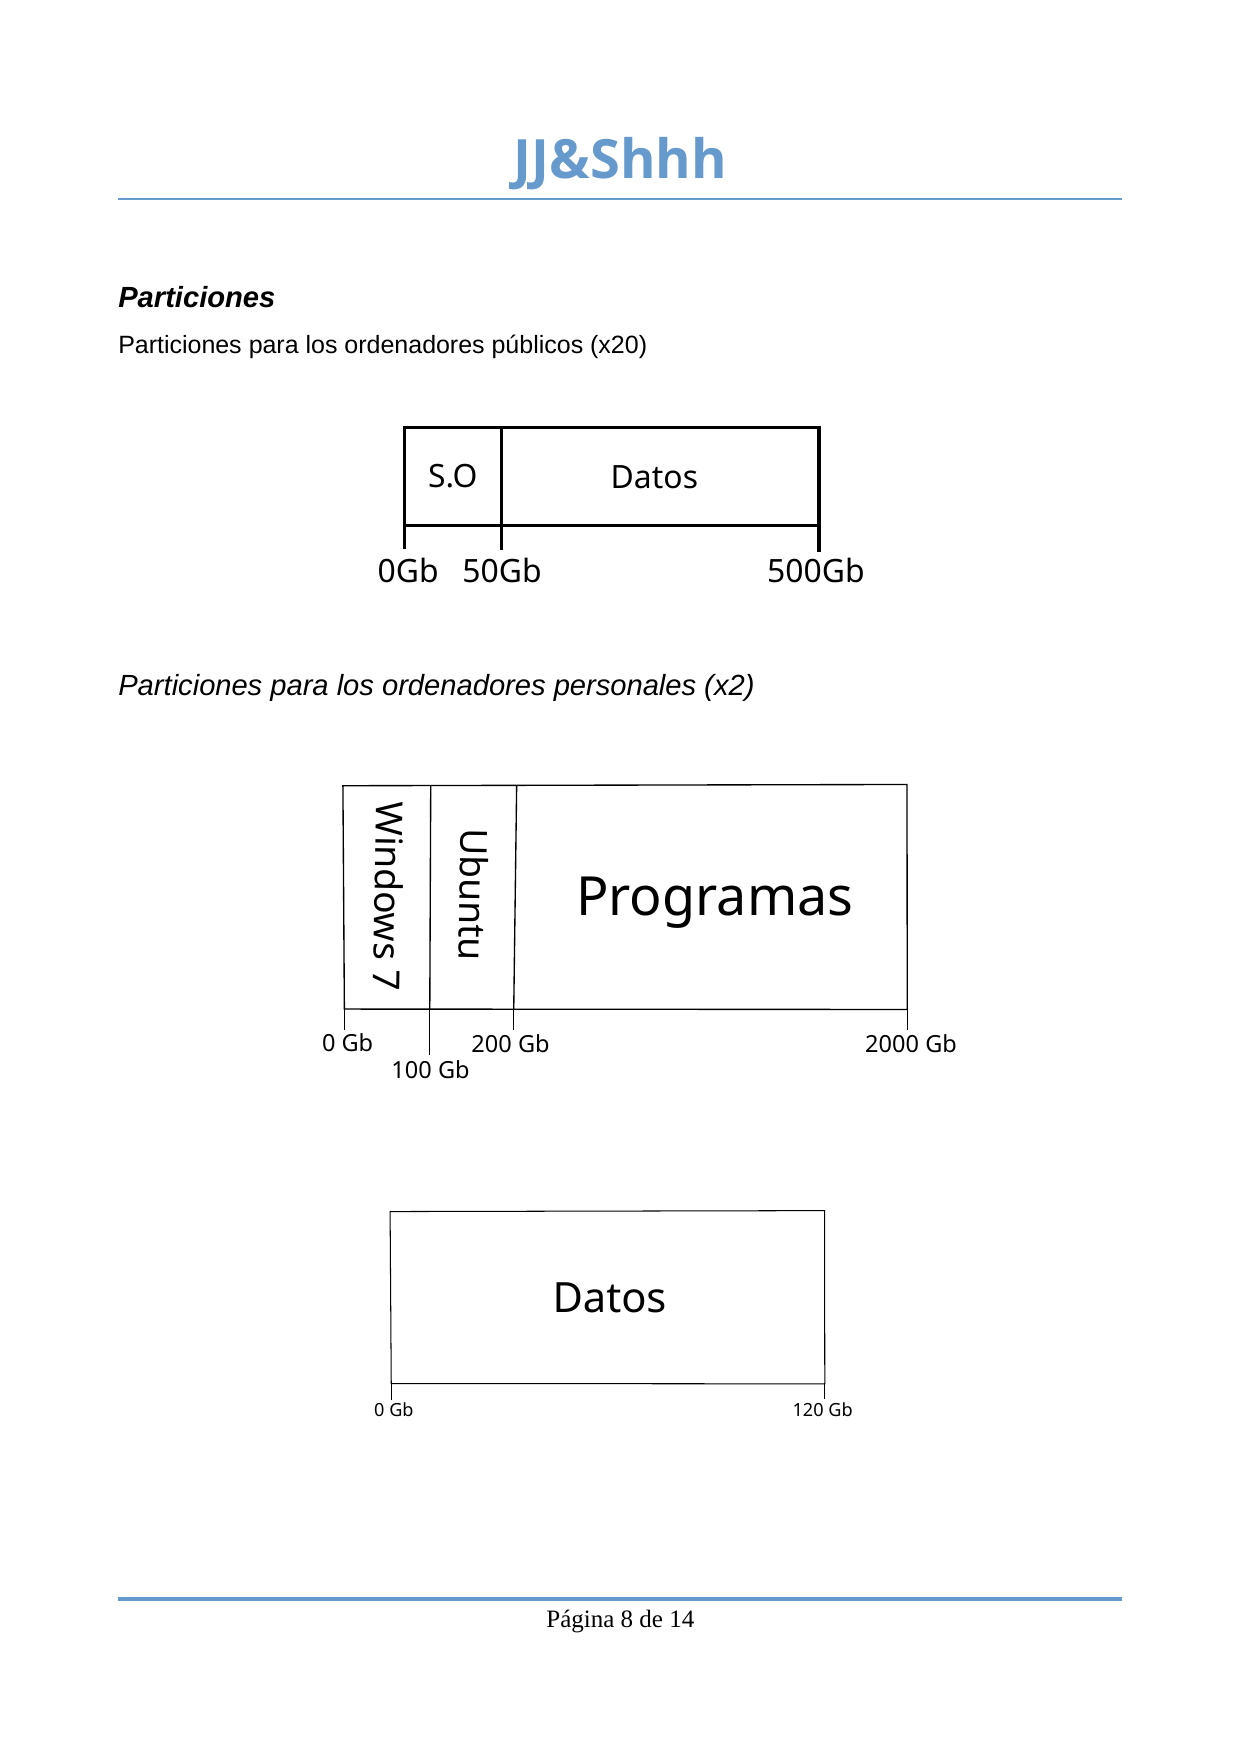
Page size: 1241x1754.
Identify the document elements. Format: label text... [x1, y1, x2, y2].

text Particiones para los ordenadores públicos (x20) [118, 330, 1122, 359]
text Particiones para los ordenadores personales (x2) [118, 668, 1122, 701]
text Particiones [118, 279, 1122, 313]
